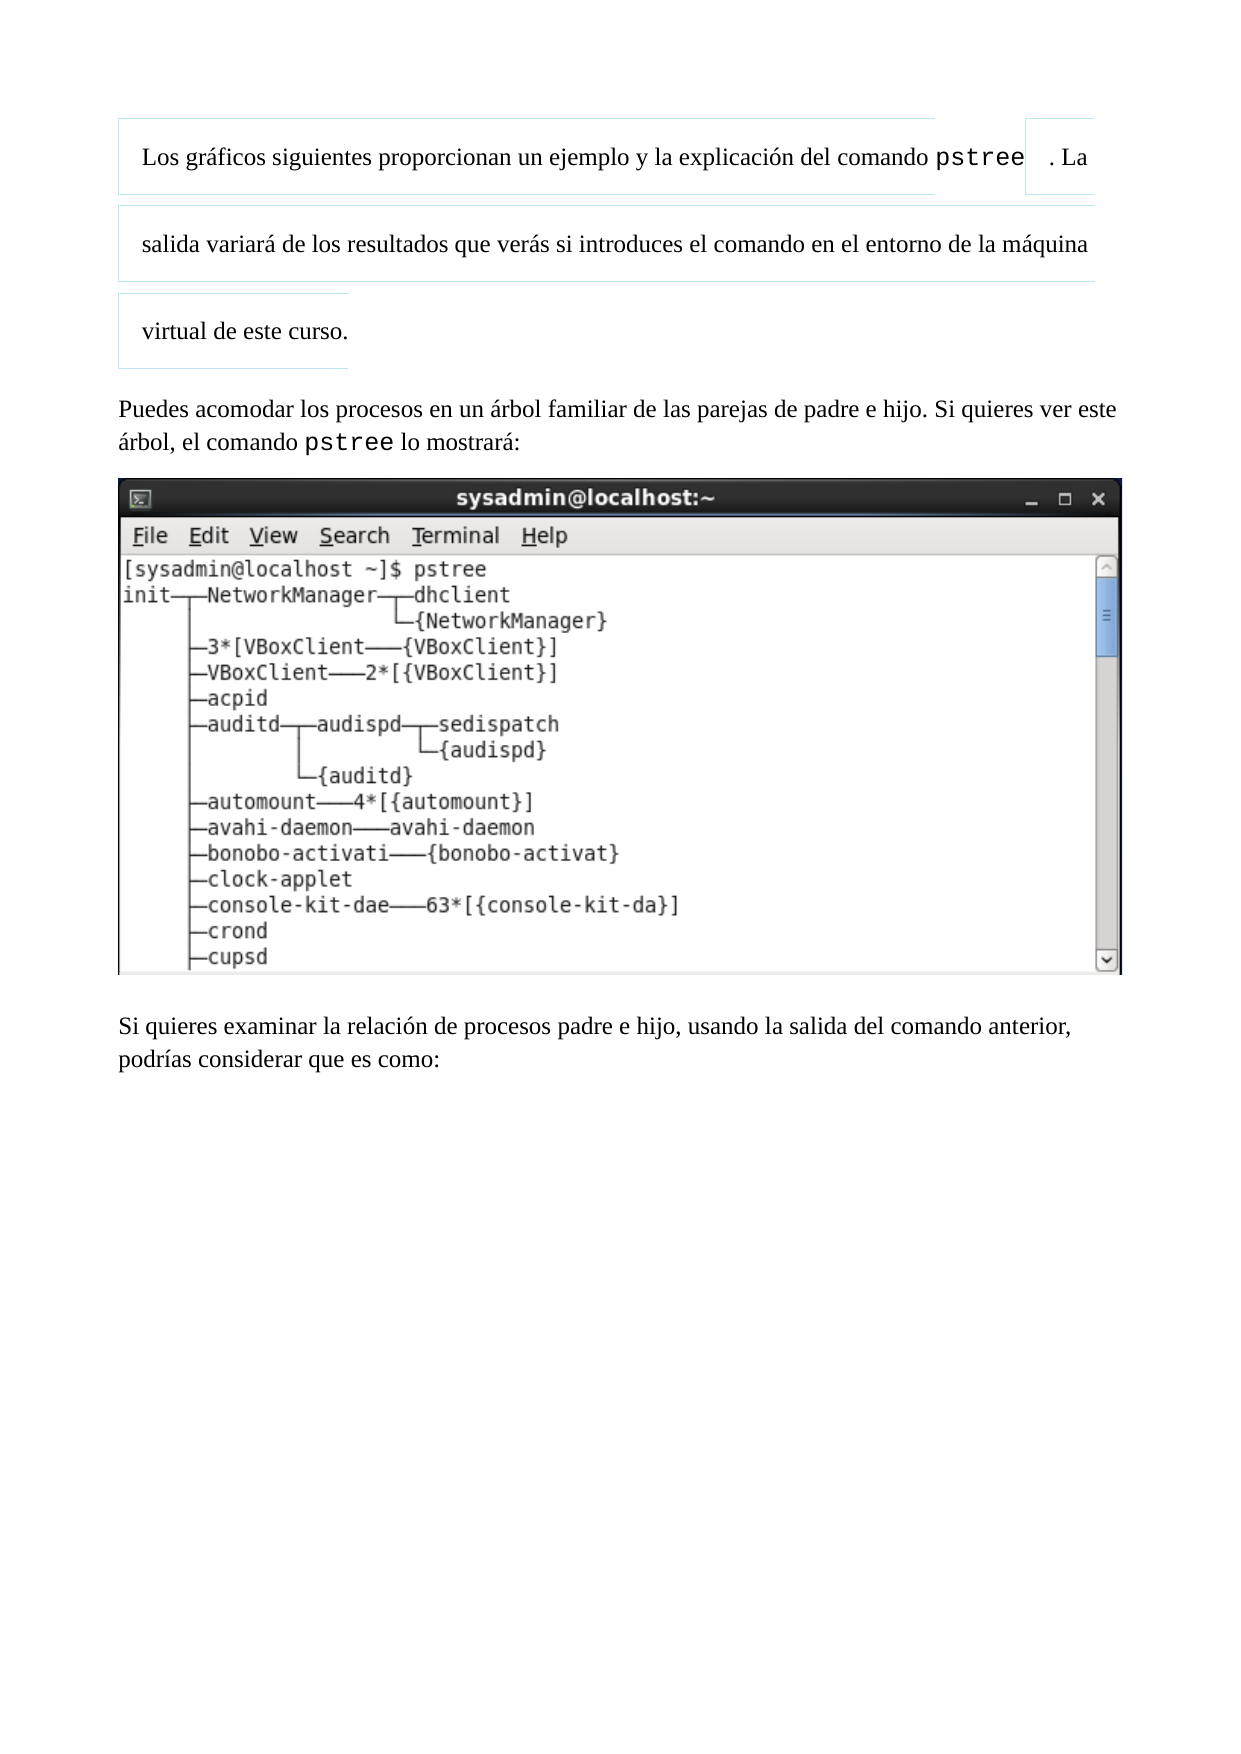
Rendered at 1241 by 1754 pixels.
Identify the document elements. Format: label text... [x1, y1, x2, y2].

text Los gráficos siguientes proporcionan un ejemplo y la explicación del comando pstree. La salida variará de los resultados que verás si introduces el comando en el entorno de la máquina virtual de este curso. [118, 118, 1122, 368]
text Si quieres examinar la relación de procesos padre e hijo, usando la salida del comando anterior, podrías considerar que es como: [118, 975, 1122, 1073]
picture [118, 478, 1123, 975]
text Puedes acomodar los procesos en un árbol familiar de las parejas de padre e hijo. Si quieres ver este árbol, el comando pstree lo mostrará: [118, 394, 1122, 458]
